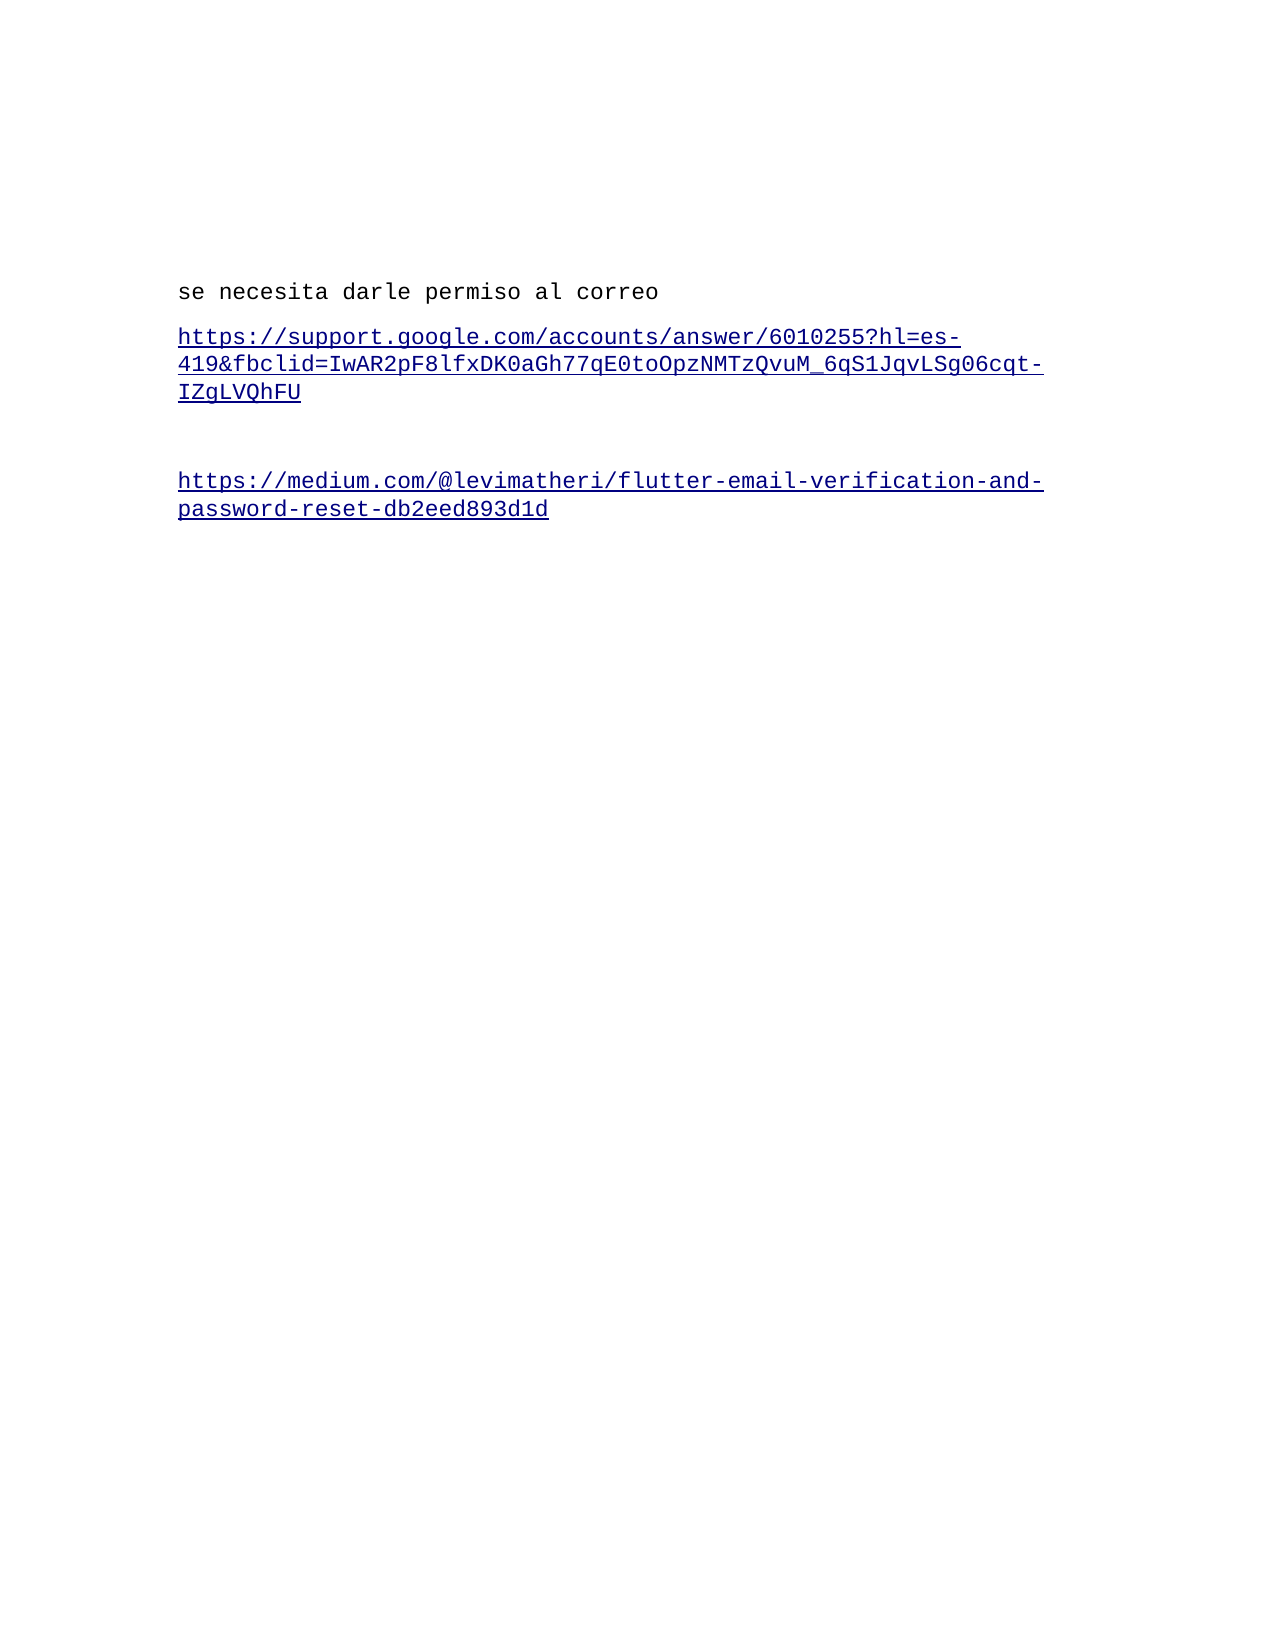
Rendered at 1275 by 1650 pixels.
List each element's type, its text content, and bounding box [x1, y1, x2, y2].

text se necesita darle permiso al correo [177, 281, 1098, 307]
text https://medium.com/@levimatheri/flutter-email-verification-and-password-reset-db2eed893d1d [177, 469, 1098, 523]
text https://support.google.com/accounts/answer/6010255?hl=es-419&fbclid=IwAR2pF8lfxDK0aGh77qE0toOpzNMTzQvuM_6qS1JqvLSg06cqt-IZgLVQhFU [177, 325, 1098, 406]
